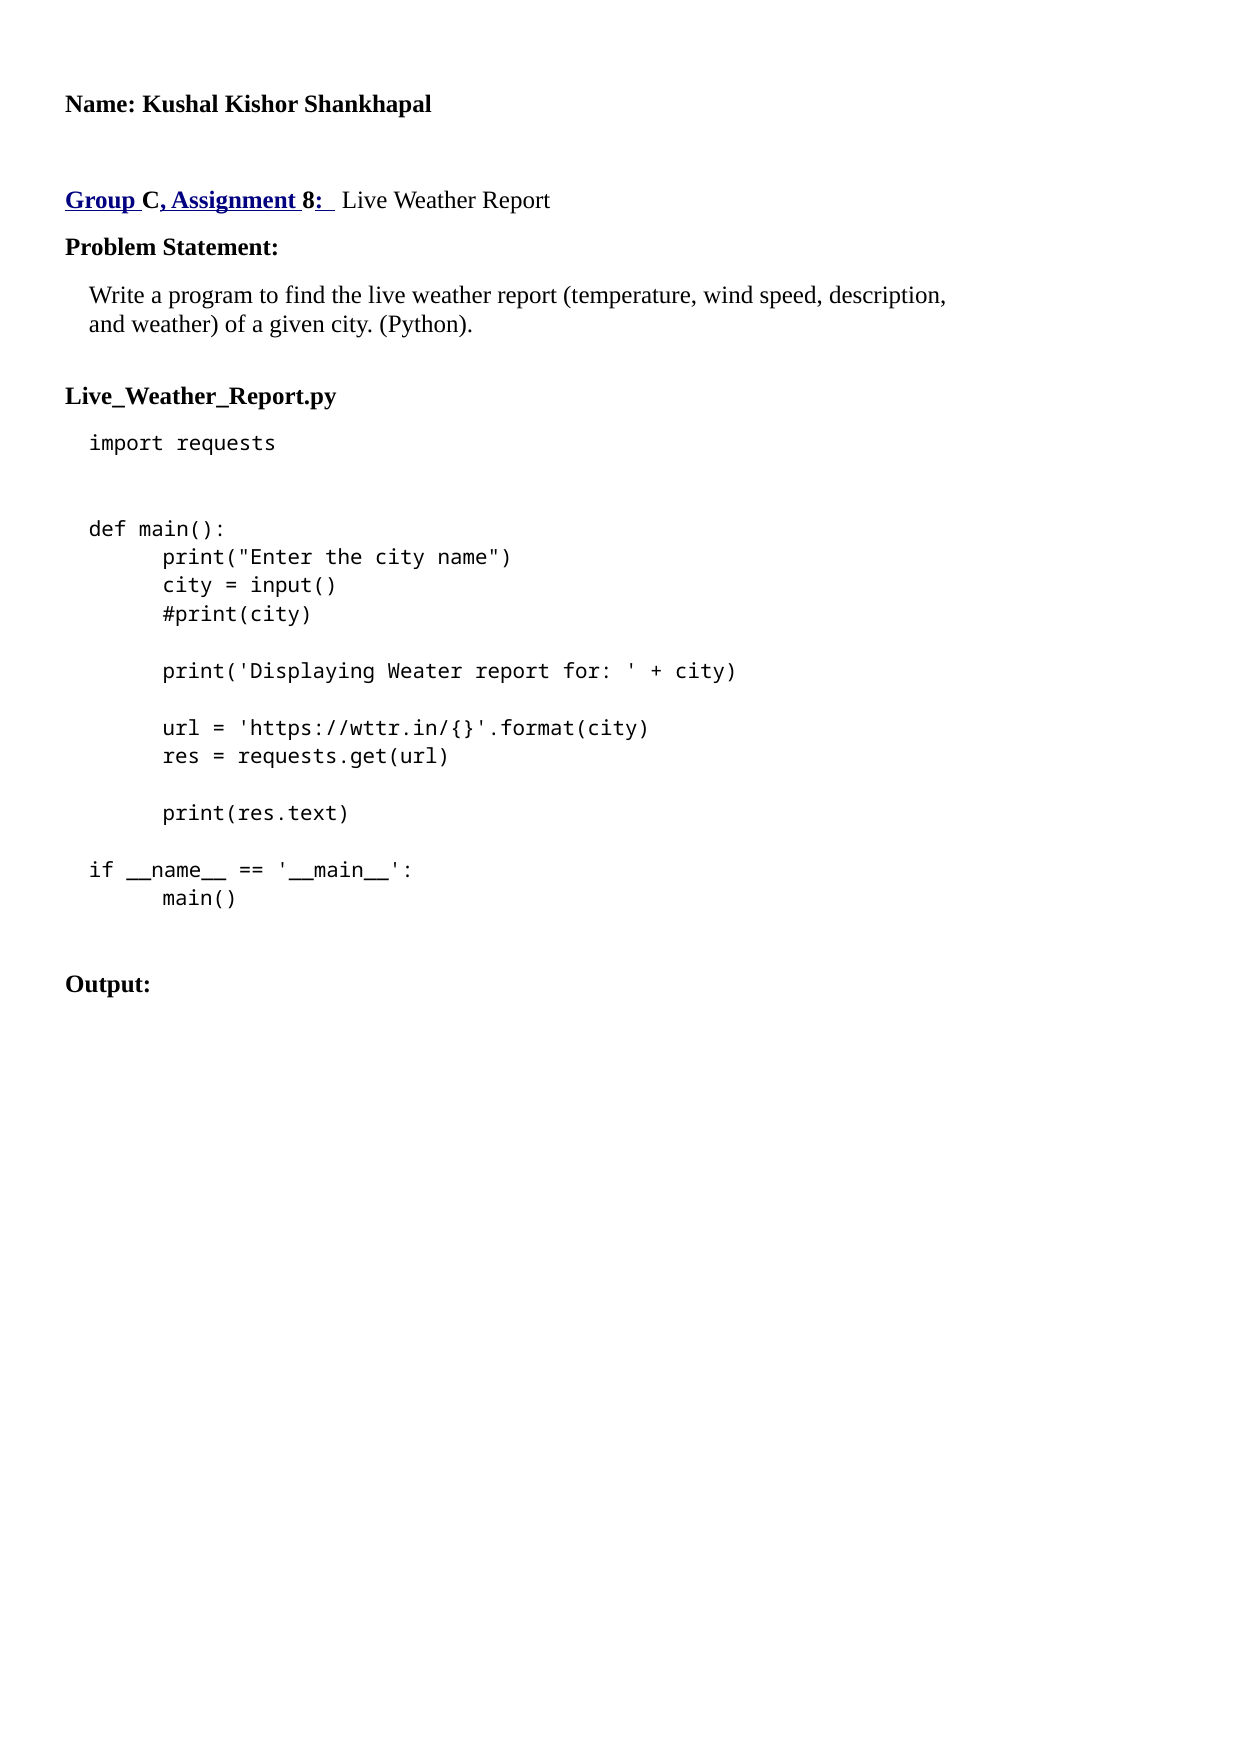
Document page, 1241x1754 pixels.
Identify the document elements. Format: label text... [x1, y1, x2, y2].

text Group C, Assignment 8: Live Weather Report [65, 185, 1240, 213]
text if __name__ == '__main__': [89, 855, 1240, 883]
text Name: Kushal Kishor Shankhapal [65, 89, 1240, 118]
text city = input() [89, 571, 1240, 599]
text url = 'https://wttr.in/{}'.format(city) [89, 713, 1240, 741]
text Write a program to find the live weather report (temperature, wind speed, description, [89, 280, 1240, 309]
text print("Enter the city name") [89, 542, 1240, 571]
text def main(): [89, 514, 1240, 542]
text Problem Statement: [65, 232, 1240, 261]
text print('Displaying Weater report for: ' + city) [89, 656, 1240, 684]
text main() [89, 883, 1240, 912]
text Live_Weather_Report.py [65, 381, 1240, 409]
text print(res.text) [89, 798, 1240, 826]
text import requests [89, 428, 1240, 457]
text and weather) of a given city. (Python). [89, 309, 1240, 337]
text #print(city) [89, 599, 1240, 627]
text res = requests.get(url) [89, 741, 1240, 769]
text Output: [65, 969, 1240, 997]
